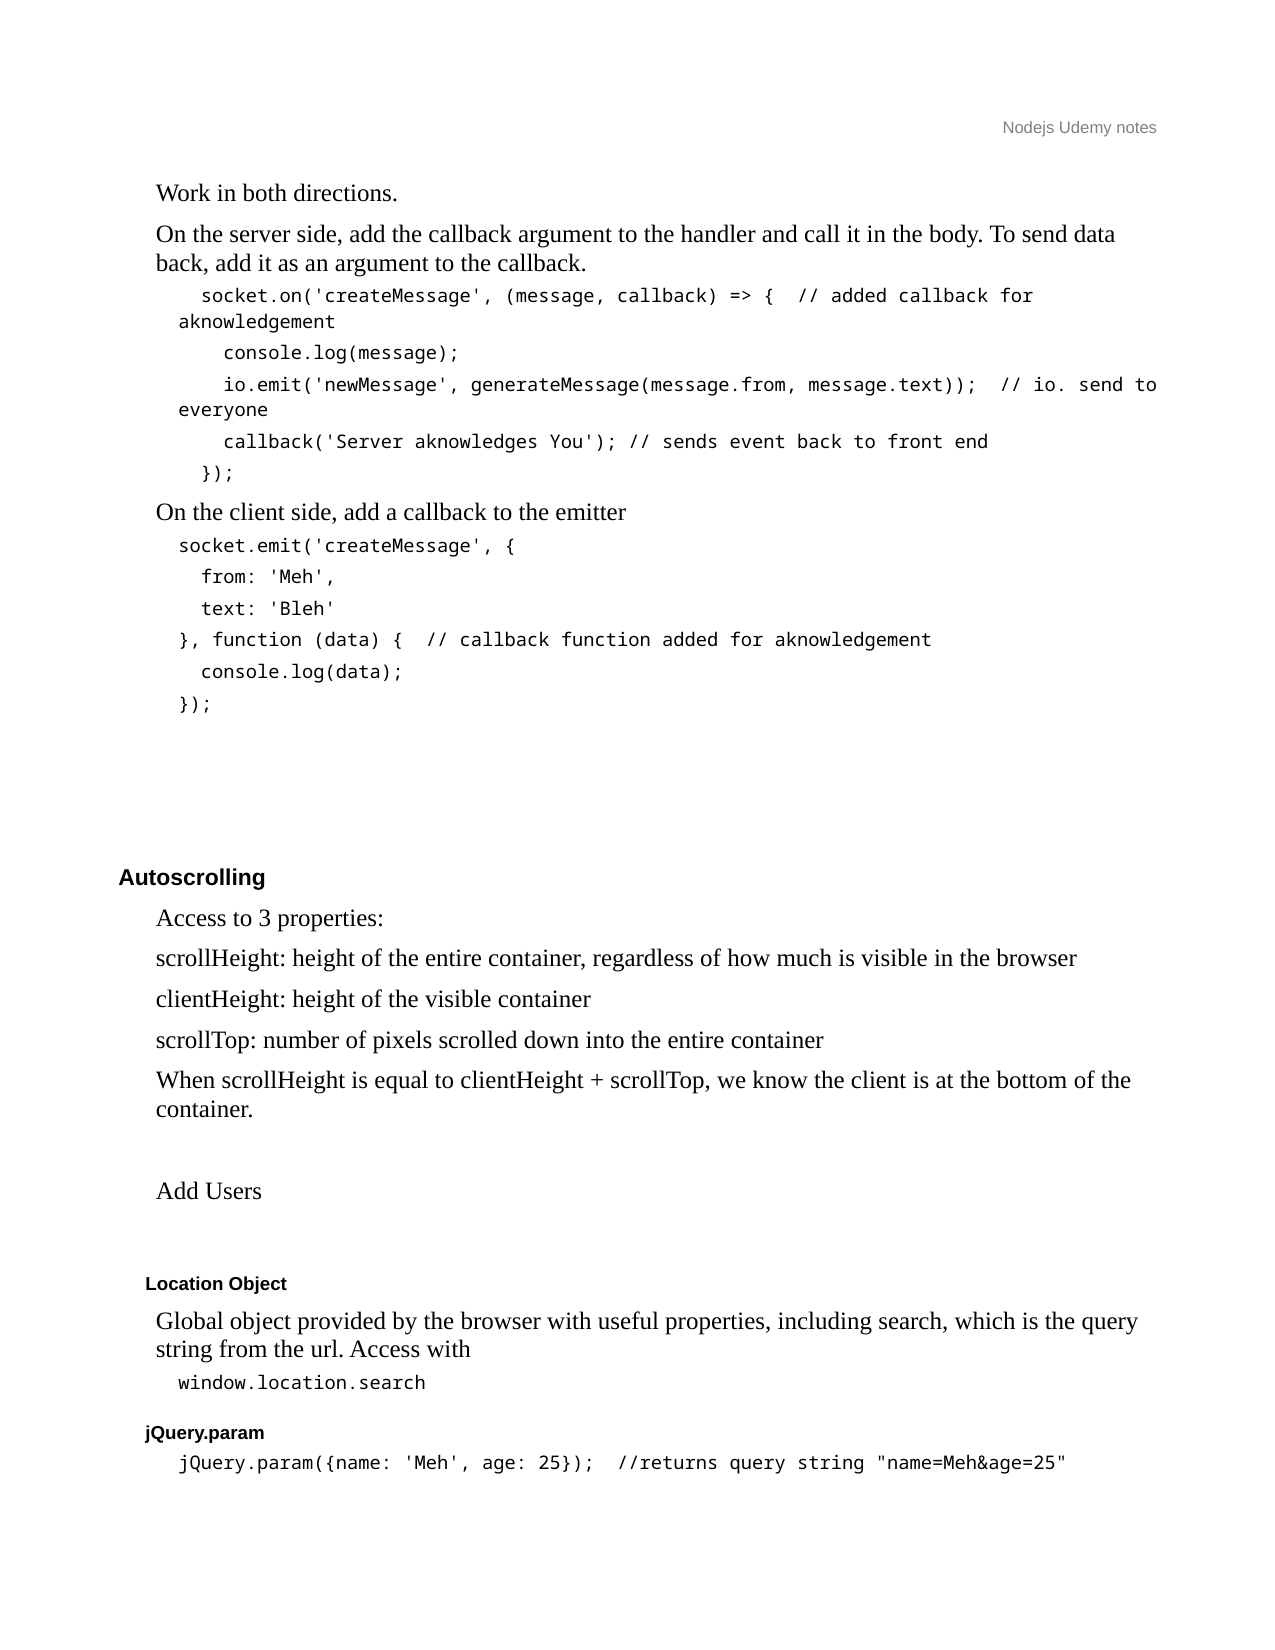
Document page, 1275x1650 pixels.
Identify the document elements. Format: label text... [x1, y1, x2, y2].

text Access to 3 properties: [156, 903, 1157, 931]
subtitle Location Object [145, 1272, 1157, 1294]
subtitle jQuery.param [145, 1422, 1157, 1443]
text console.log(data); [178, 658, 1157, 684]
subtitle Autoscrolling [118, 864, 1157, 891]
text On the client side, add a callback to the emitter [156, 497, 1157, 526]
text }, function (data) { // callback function added for aknowledgement [178, 627, 1157, 652]
text window.location.search [178, 1369, 1157, 1395]
text callback('Server aknowledges You'); // sends event back to front end [178, 428, 1157, 454]
text io.emit('newMessage', generateMessage(message.from, message.text)); // io. send to everyone [178, 371, 1157, 422]
text console.log(message); [178, 339, 1157, 365]
text scrollTop: number of pixels scrolled down into the entire container [156, 1025, 1157, 1054]
text clientHeight: height of the visible container [156, 984, 1157, 1013]
text }); [178, 690, 1157, 715]
text }); [178, 460, 1157, 485]
text jQuery.param({name: 'Meh', age: 25}); //returns query string "name=Meh&age=25" [178, 1449, 1157, 1475]
text socket.on('createMessage', (message, callback) => { // added callback for aknowledgement [178, 282, 1157, 333]
text scrollHeight: height of the entire container, regardless of how much is visible in the browser [156, 943, 1157, 972]
text When scrollHeight is equal to clientHeight + scrollTop, we know the client is at the bottom of the container. [156, 1066, 1157, 1123]
text Add Users [156, 1176, 1157, 1204]
text On the server side, add the callback argument to the handler and call it in the body. To send data back, add it as an argument to the callback. [156, 219, 1157, 276]
text from: 'Meh', [178, 563, 1157, 589]
text text: 'Bleh' [178, 595, 1157, 621]
text Work in both directions. [156, 178, 1157, 207]
text socket.emit('createMessage', { [178, 532, 1157, 557]
text Global object provided by the browser with useful properties, including search, which is the query string from the url. Access with [156, 1306, 1157, 1363]
